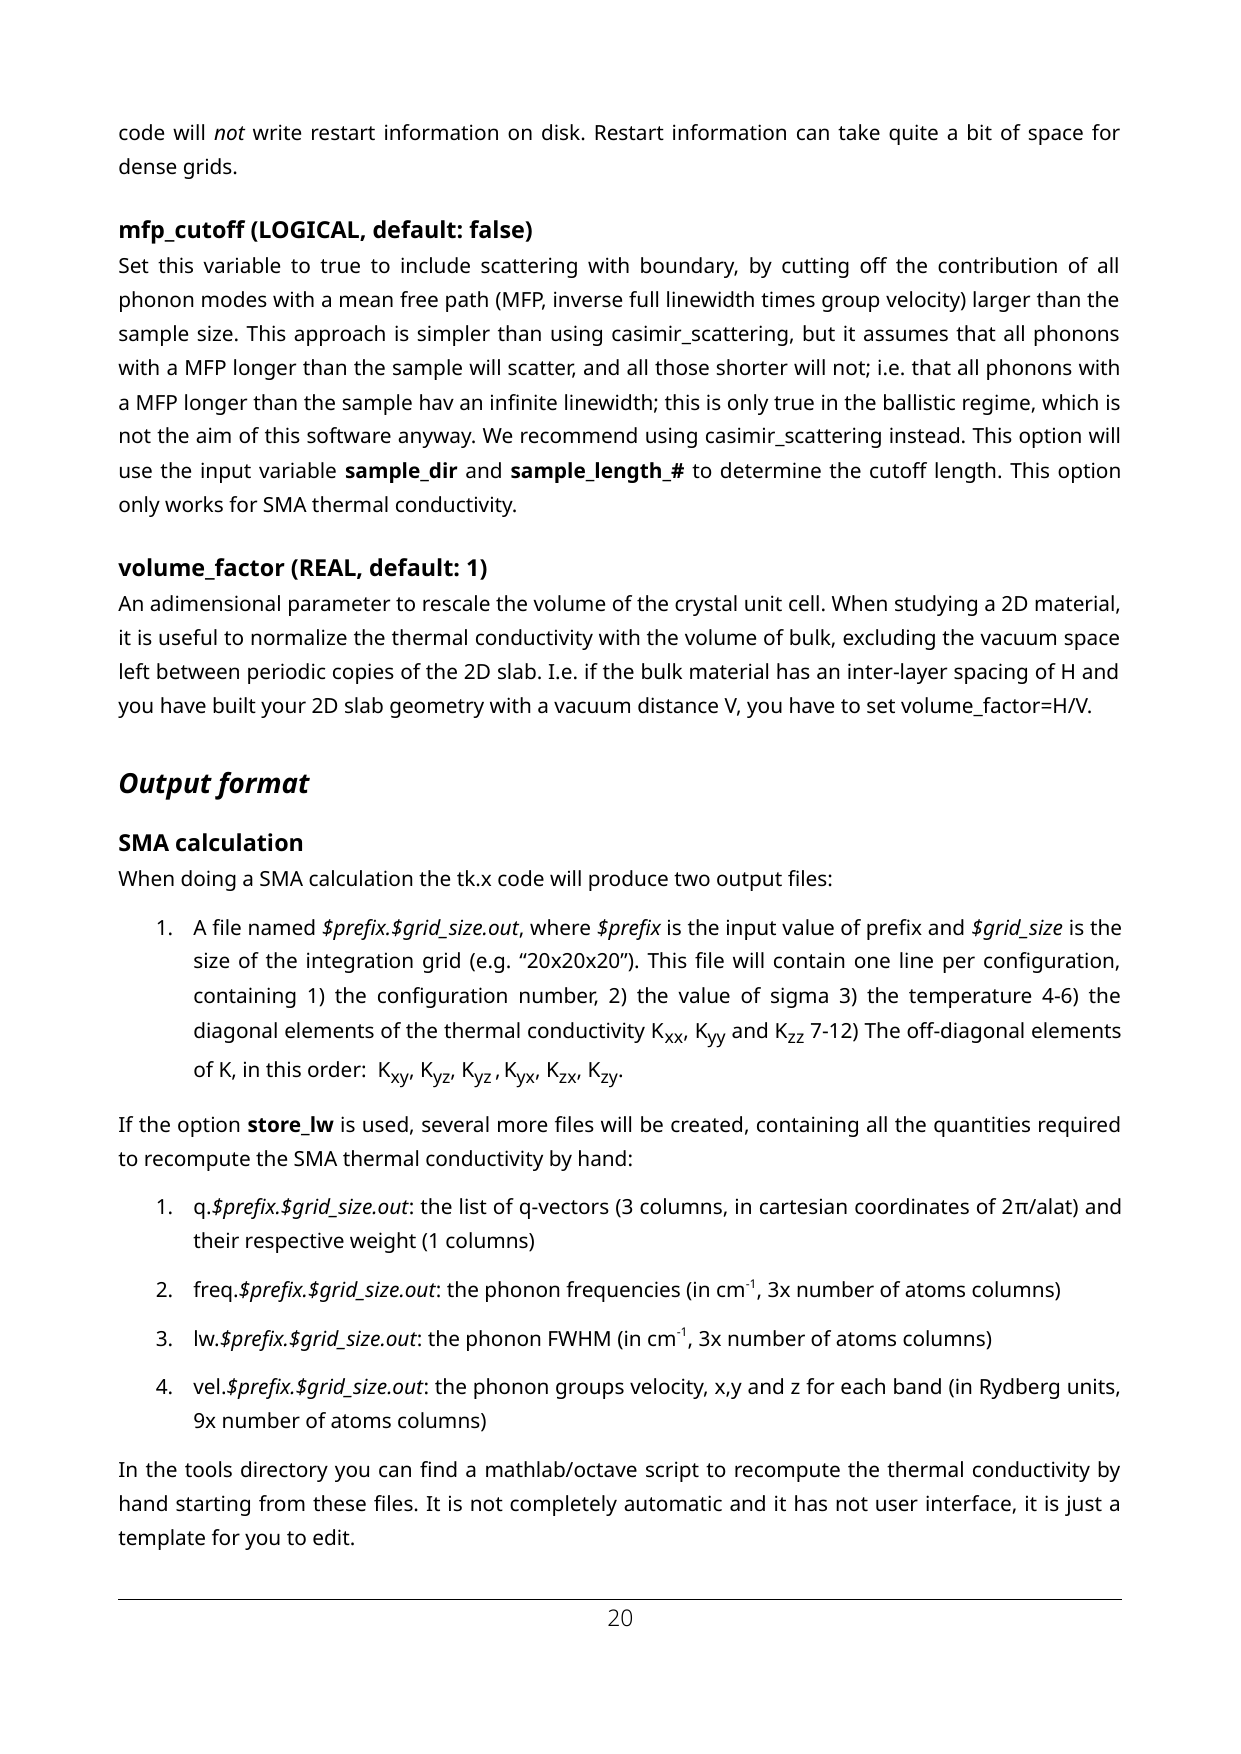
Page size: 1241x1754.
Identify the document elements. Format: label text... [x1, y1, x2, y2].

text Set this variable to true to include scattering with boundary, by cutting off the contribution of all phonon modes with a mean free path (MFP, inverse full linewidth times group velocity) larger than the sample size. This approach is simpler than using casimir_scattering, but it assumes that all phonons with a MFP longer than the sample will scatter, and all those shorter will not; i.e. that all phonons with a MFP longer than the sample hav an infinite linewidth; this is only true in the ballistic regime, which is not the aim of this software anyway. We recommend using casimir_scattering instead. This option will use the input variable sample_dir and sample_length_# to determine the cutoff length. This option only works for SMA thermal conductivity. [118, 251, 1122, 518]
subtitle volume_factor (REAL, default: 1) [118, 551, 1122, 583]
text code will not write restart information on disk. Restart information can take quite a bit of space for dense grids. [118, 118, 1122, 181]
subtitle SMA calculation [118, 826, 1122, 858]
list freq.$prefix.$grid_size.out: the phonon frequencies (in cm-1, 3x number of atoms columns) [156, 1275, 1122, 1303]
subtitle mfp_cutoff (LOGICAL, default: false) [118, 213, 1122, 245]
text If the option store_lw is used, several more files will be created, containing all the quantities required to recompute the SMA thermal conductivity by hand: [118, 1110, 1122, 1172]
text When doing a SMA calculation the tk.x code will produce two output files: [118, 864, 1122, 892]
list q.$prefix.$grid_size.out: the list of q-vectors (3 columns, in cartesian coordinates of 2π/alat) and their respective weight (1 columns) [156, 1192, 1122, 1255]
text An adimensional parameter to rescale the volume of the crystal unit cell. When studying a 2D material, it is useful to normalize the thermal conductivity with the volume of bulk, excluding the vacuum space left between periodic copies of the 2D slab. I.e. if the bulk material has an inter-layer spacing of H and you have built your 2D slab geometry with a vacuum distance V, you have to set volume_factor=H/V. [118, 589, 1122, 719]
list lw.$prefix.$grid_size.out: the phonon FWHM (in cm-1, 3x number of atoms columns) [156, 1324, 1122, 1352]
text In the tools directory you can find a mathlab/octave script to recompute the thermal conductivity by hand starting from these files. It is not completely automatic and it has not user interface, it is just a template for you to edit. [118, 1455, 1122, 1552]
subtitle Output format [118, 764, 1122, 801]
list A file named $prefix.$grid_size.out, where $prefix is the input value of prefix and $grid_size is the size of the integration grid (e.g. “20x20x20”). This file will contain one line per configuration, containing 1) the configuration number, 2) the value of sigma 3) the temperature 4-6) the diagonal elements of the thermal conductivity Kxx, Kyy and Kzz 7-12) The off-diagonal elements of K, in this order: Kxy, Kyz, Kyz , Kyx, Kzx, Kzy. [156, 913, 1122, 1088]
list vel.$prefix.$grid_size.out: the phonon groups velocity, x,y and z for each band (in Rydberg units, 9x number of atoms columns) [156, 1372, 1122, 1435]
